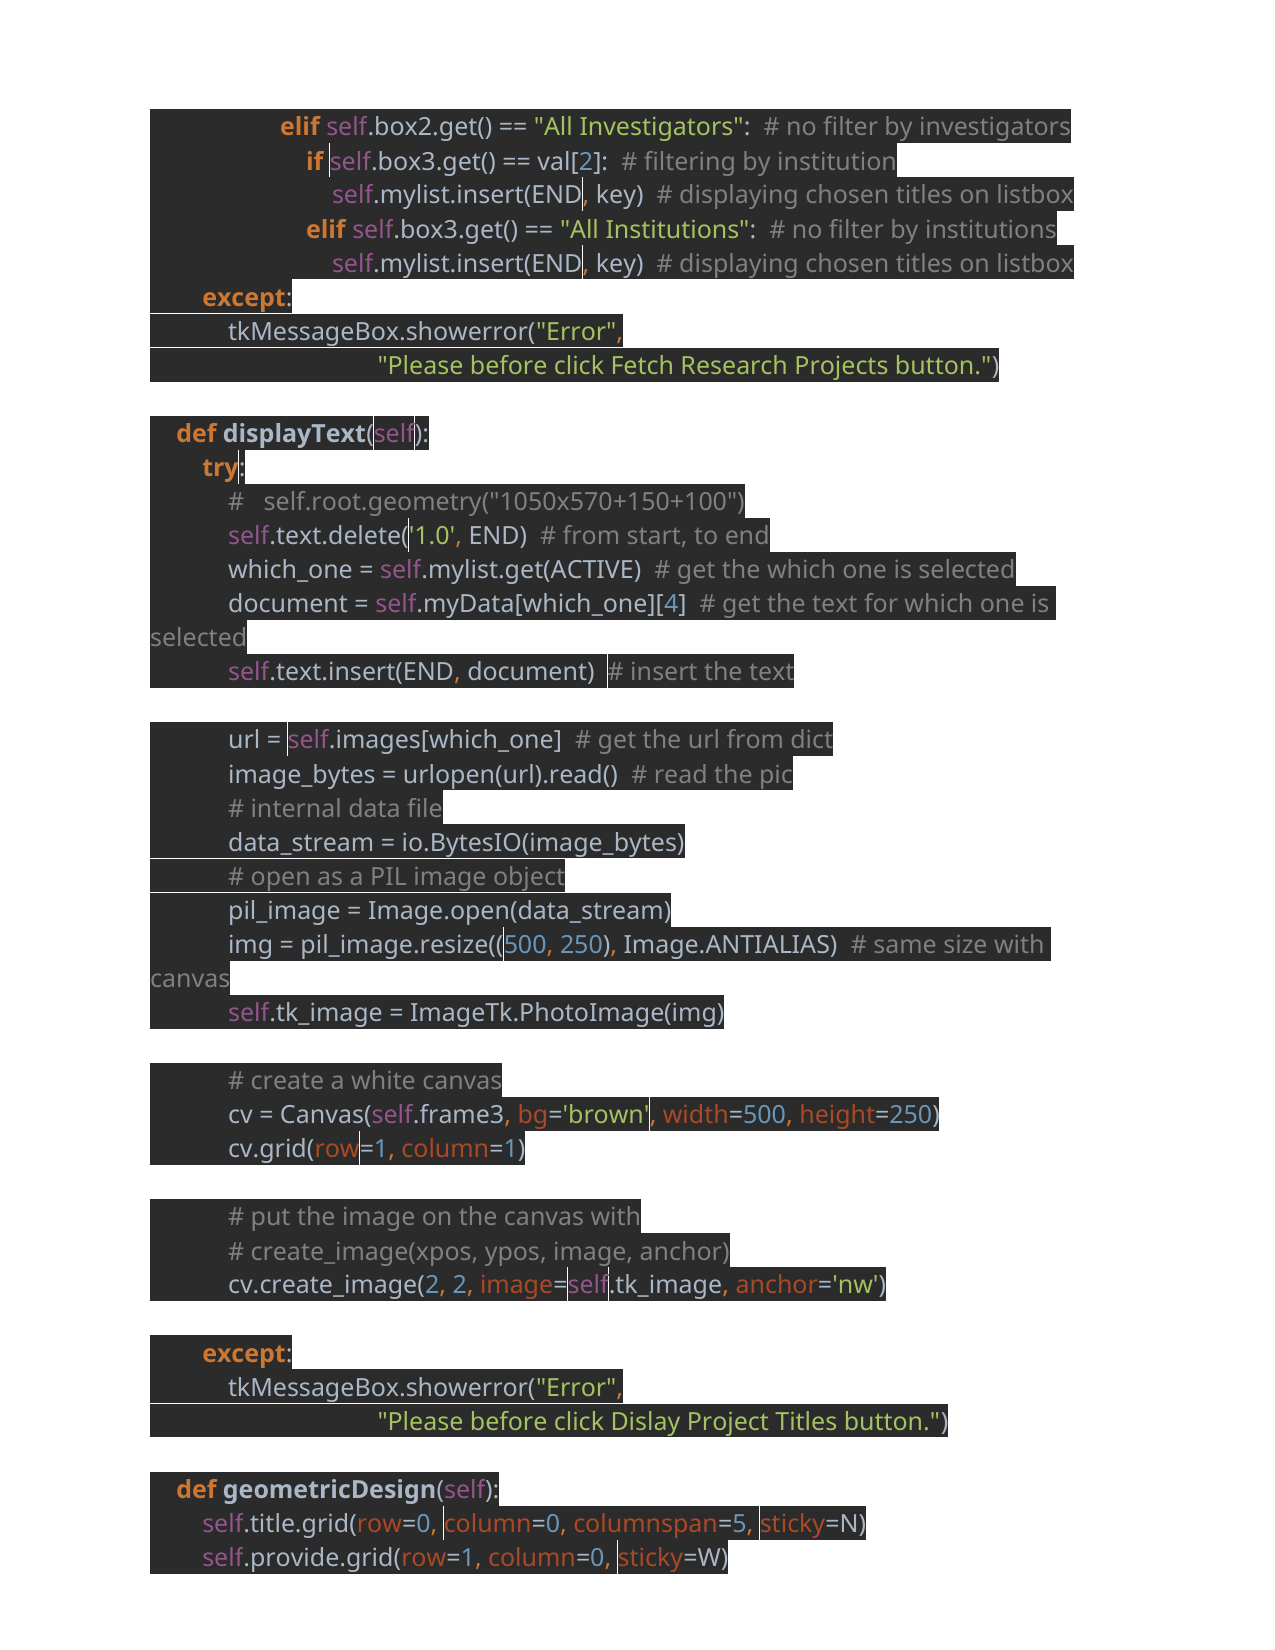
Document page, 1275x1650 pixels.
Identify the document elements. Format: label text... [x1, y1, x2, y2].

text elif self.box2.get() == "All Investigators": # no filter by investigators if self.box3.get() == val[2]: # filtering by institution self.mylist.insert(END, key) # displaying chosen titles on listbox elif self.box3.get() == "All Institutions": # no filter by institutions self.mylist.insert(END, key) # displaying chosen titles on listbox except: tkMessageBox.showerror("Error", "Please before click Fetch Research Projects button.") def displayText(self): try: # self.root.geometry("1050x570+150+100") self.text.delete('1.0', END) # from start, to end which_one = self.mylist.get(ACTIVE) # get the which one is selected document = self.myData[which_one][4] # get the text for which one is selected self.text.insert(END, document) # insert the text url = self.images[which_one] # get the url from dict image_bytes = urlopen(url).read() # read the pic # internal data file data_stream = io.BytesIO(image_bytes) # open as a PIL image object pil_image = Image.open(data_stream) img = pil_image.resize((500, 250), Image.ANTIALIAS) # same size with canvas self.tk_image = ImageTk.PhotoImage(img) # create a white canvas cv = Canvas(self.frame3, bg='brown', width=500, height=250) cv.grid(row=1, column=1) # put the image on the canvas with # create_image(xpos, ypos, image, anchor) cv.create_image(2, 2, image=self.tk_image, anchor='nw') except: tkMessageBox.showerror("Error", "Please before click Dislay Project Titles button.") def geometricDesign(self): self.title.grid(row=0, column=0, columnspan=5, sticky=N) self.provide.grid(row=1, column=0, sticky=W) [150, 75, 1125, 1574]
